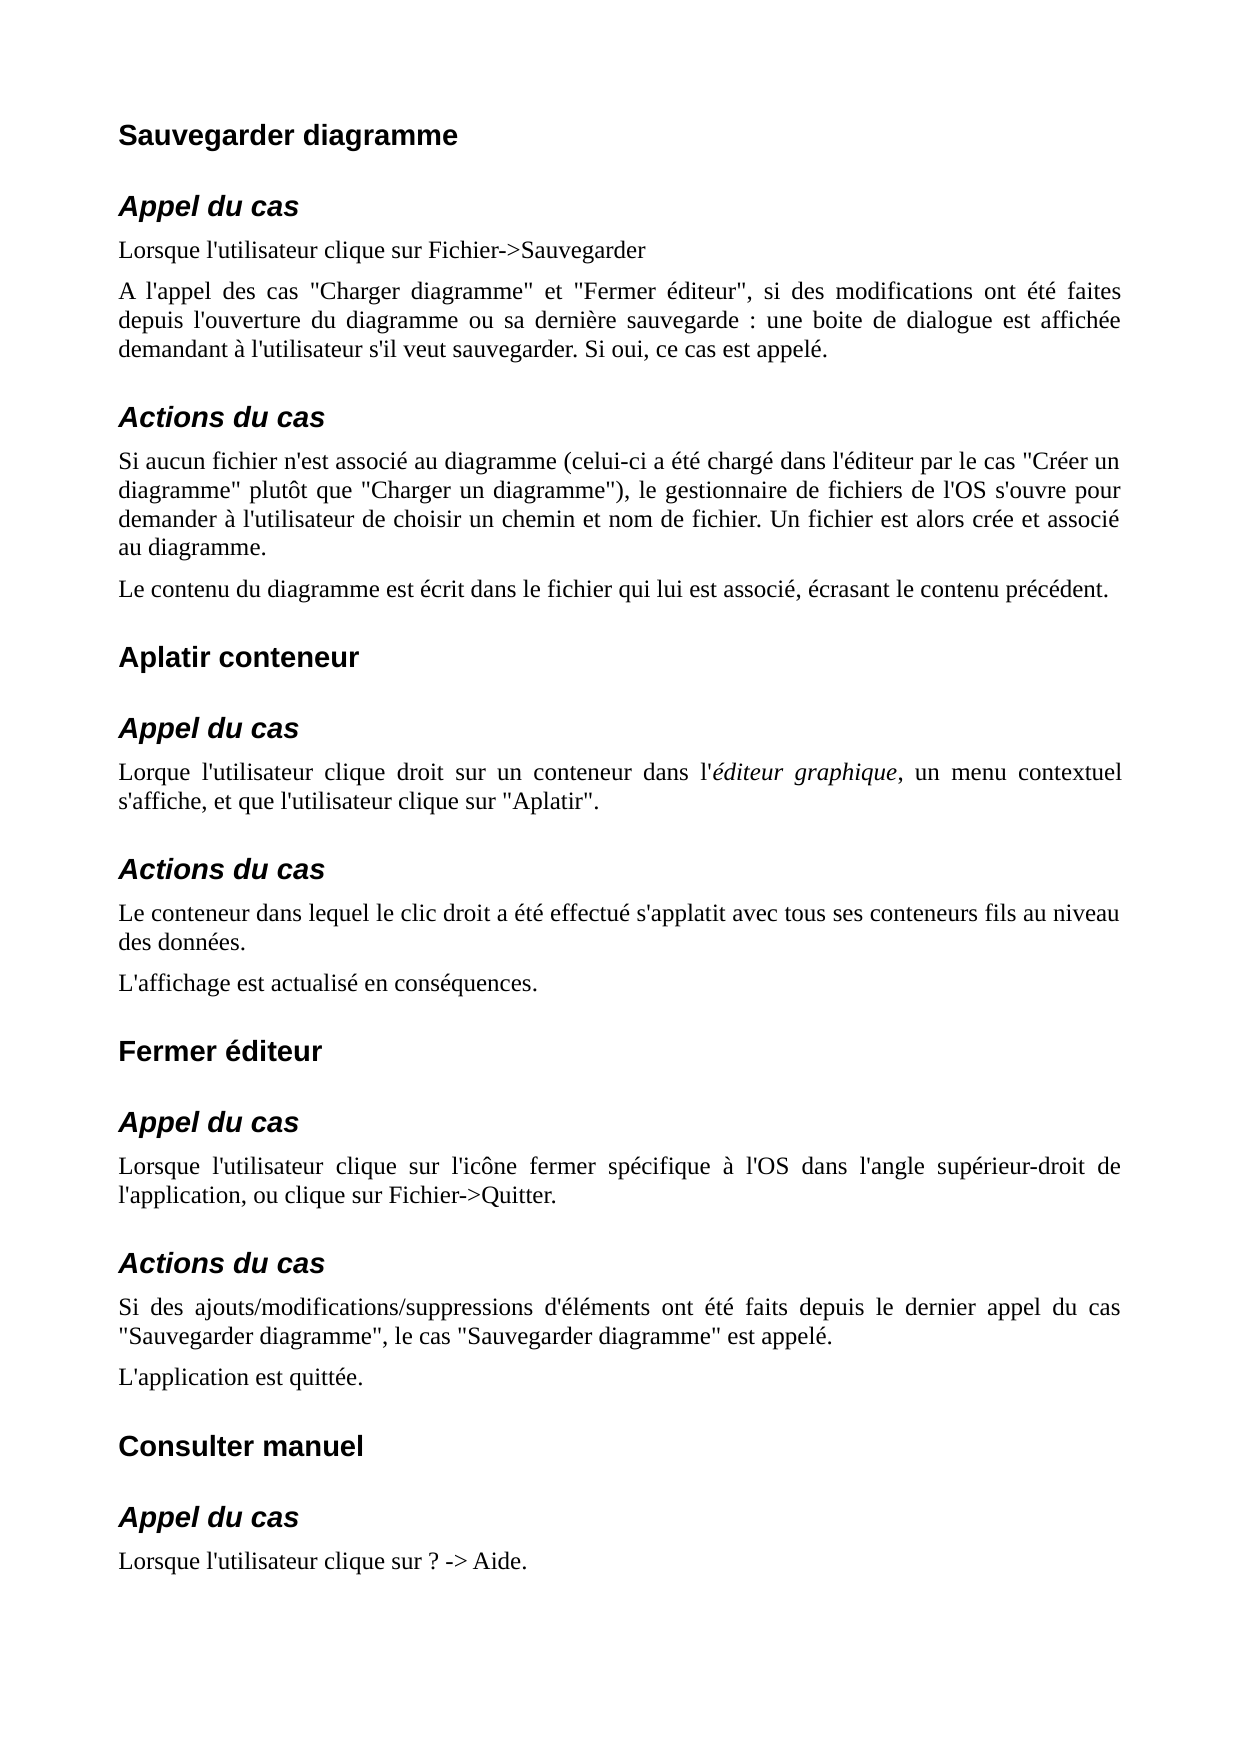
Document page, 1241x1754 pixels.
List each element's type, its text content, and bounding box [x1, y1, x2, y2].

subtitle Appel du cas [118, 189, 1122, 223]
subtitle Actions du cas [118, 400, 1122, 434]
subtitle Actions du cas [118, 852, 1122, 886]
text Le conteneur dans lequel le clic droit a été effectué s'applatit avec tous ses conteneurs fils au niveau des données. [118, 898, 1122, 956]
text Lorsque l'utilisateur clique sur Fichier->Sauvegarder [118, 235, 1122, 264]
subtitle Appel du cas [118, 1500, 1122, 1533]
subtitle Actions du cas [118, 1246, 1122, 1280]
text A l'appel des cas "Charger diagramme" et "Fermer éditeur", si des modifications ont été faites depuis l'ouverture du diagramme ou sa dernière sauvegarde : une boite de dialogue est affichée demandant à l'utilisateur s'il veut sauvegarder. Si oui, ce cas est appelé. [118, 276, 1122, 363]
text Si des ajouts/modifications/suppressions d'éléments ont été faits depuis le dernier appel du cas "Sauvegarder diagramme", le cas "Sauvegarder diagramme" est appelé. [118, 1292, 1122, 1350]
subtitle Appel du cas [118, 711, 1122, 744]
text Le contenu du diagramme est écrit dans le fichier qui lui est associé, écrasant le contenu précédent. [118, 574, 1122, 602]
text Lorsque l'utilisateur clique sur ? -> Aide. [118, 1546, 1122, 1574]
subtitle Fermer éditeur [118, 1034, 1122, 1068]
subtitle Consulter manuel [118, 1429, 1122, 1462]
subtitle Appel du cas [118, 1105, 1122, 1139]
text Lorque l'utilisateur clique droit sur un conteneur dans l'éditeur graphique, un menu contextuel s'affiche, et que l'utilisateur clique sur "Aplatir". [118, 757, 1122, 814]
text L'affichage est actualisé en conséquences. [118, 968, 1122, 997]
subtitle Aplatir conteneur [118, 640, 1122, 673]
subtitle Sauvegarder diagramme [118, 118, 1122, 152]
text Si aucun fichier n'est associé au diagramme (celui-ci a été chargé dans l'éditeur par le cas "Créer un diagramme" plutôt que "Charger un diagramme"), le gestionnaire de fichiers de l'OS s'ouvre pour demander à l'utilisateur de choisir un chemin et nom de fichier. Un fichier est alors crée et associé au diagramme. [118, 446, 1122, 561]
text Lorsque l'utilisateur clique sur l'icône fermer spécifique à l'OS dans l'angle supérieur-droit de l'application, ou clique sur Fichier->Quitter. [118, 1151, 1122, 1209]
text L'application est quittée. [118, 1362, 1122, 1391]
